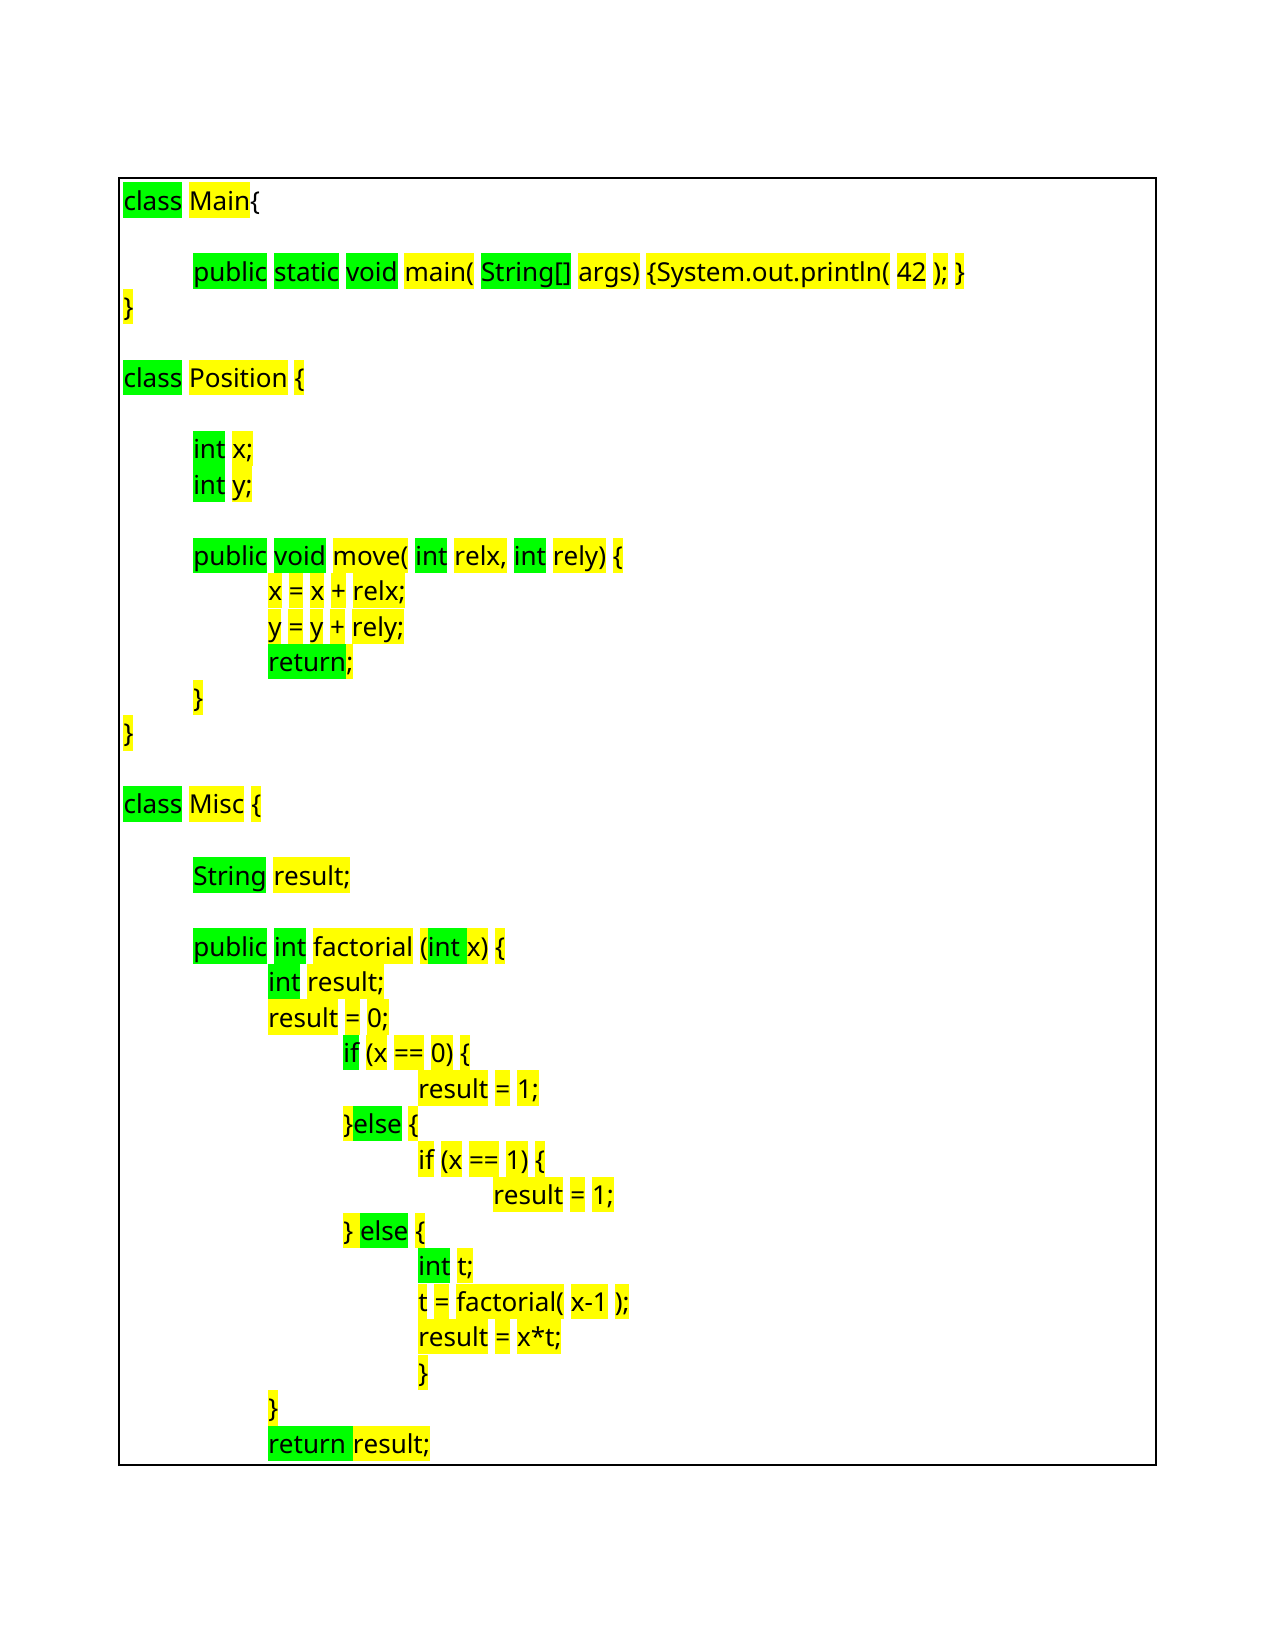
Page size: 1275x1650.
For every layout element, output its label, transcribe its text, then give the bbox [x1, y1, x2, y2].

text return; [120, 639, 1155, 674]
text } [120, 1349, 1155, 1385]
text int result; [120, 959, 1155, 994]
text } [120, 1385, 1155, 1420]
text x = x + relx; [120, 568, 1155, 603]
text class Main{ [120, 179, 1155, 218]
text y = y + rely; [120, 603, 1155, 639]
text int x; [120, 426, 1155, 461]
text }else { [120, 1101, 1155, 1136]
text } else { [120, 1207, 1155, 1243]
text class Position { [120, 355, 1155, 395]
text } [120, 710, 1155, 751]
text } [120, 284, 1155, 324]
text class Misc { [120, 781, 1155, 822]
text if (x == 0) { [120, 1030, 1155, 1065]
text return result; [120, 1420, 1155, 1464]
text public void move( int relx, int rely) { [120, 532, 1155, 568]
text result = 0; [120, 994, 1155, 1030]
text t = factorial( x-1 ); [120, 1278, 1155, 1314]
text result = x*t; [120, 1314, 1155, 1349]
text public int factorial (int x) { [120, 923, 1155, 959]
text String result; [120, 852, 1155, 893]
text } [120, 674, 1155, 710]
text int y; [120, 461, 1155, 502]
text result = 1; [120, 1065, 1155, 1101]
text if (x == 1) { [120, 1136, 1155, 1172]
text result = 1; [120, 1172, 1155, 1207]
text public static void main( String[] args) {System.out.println( 42 ); } [120, 248, 1155, 284]
text int t; [120, 1243, 1155, 1278]
